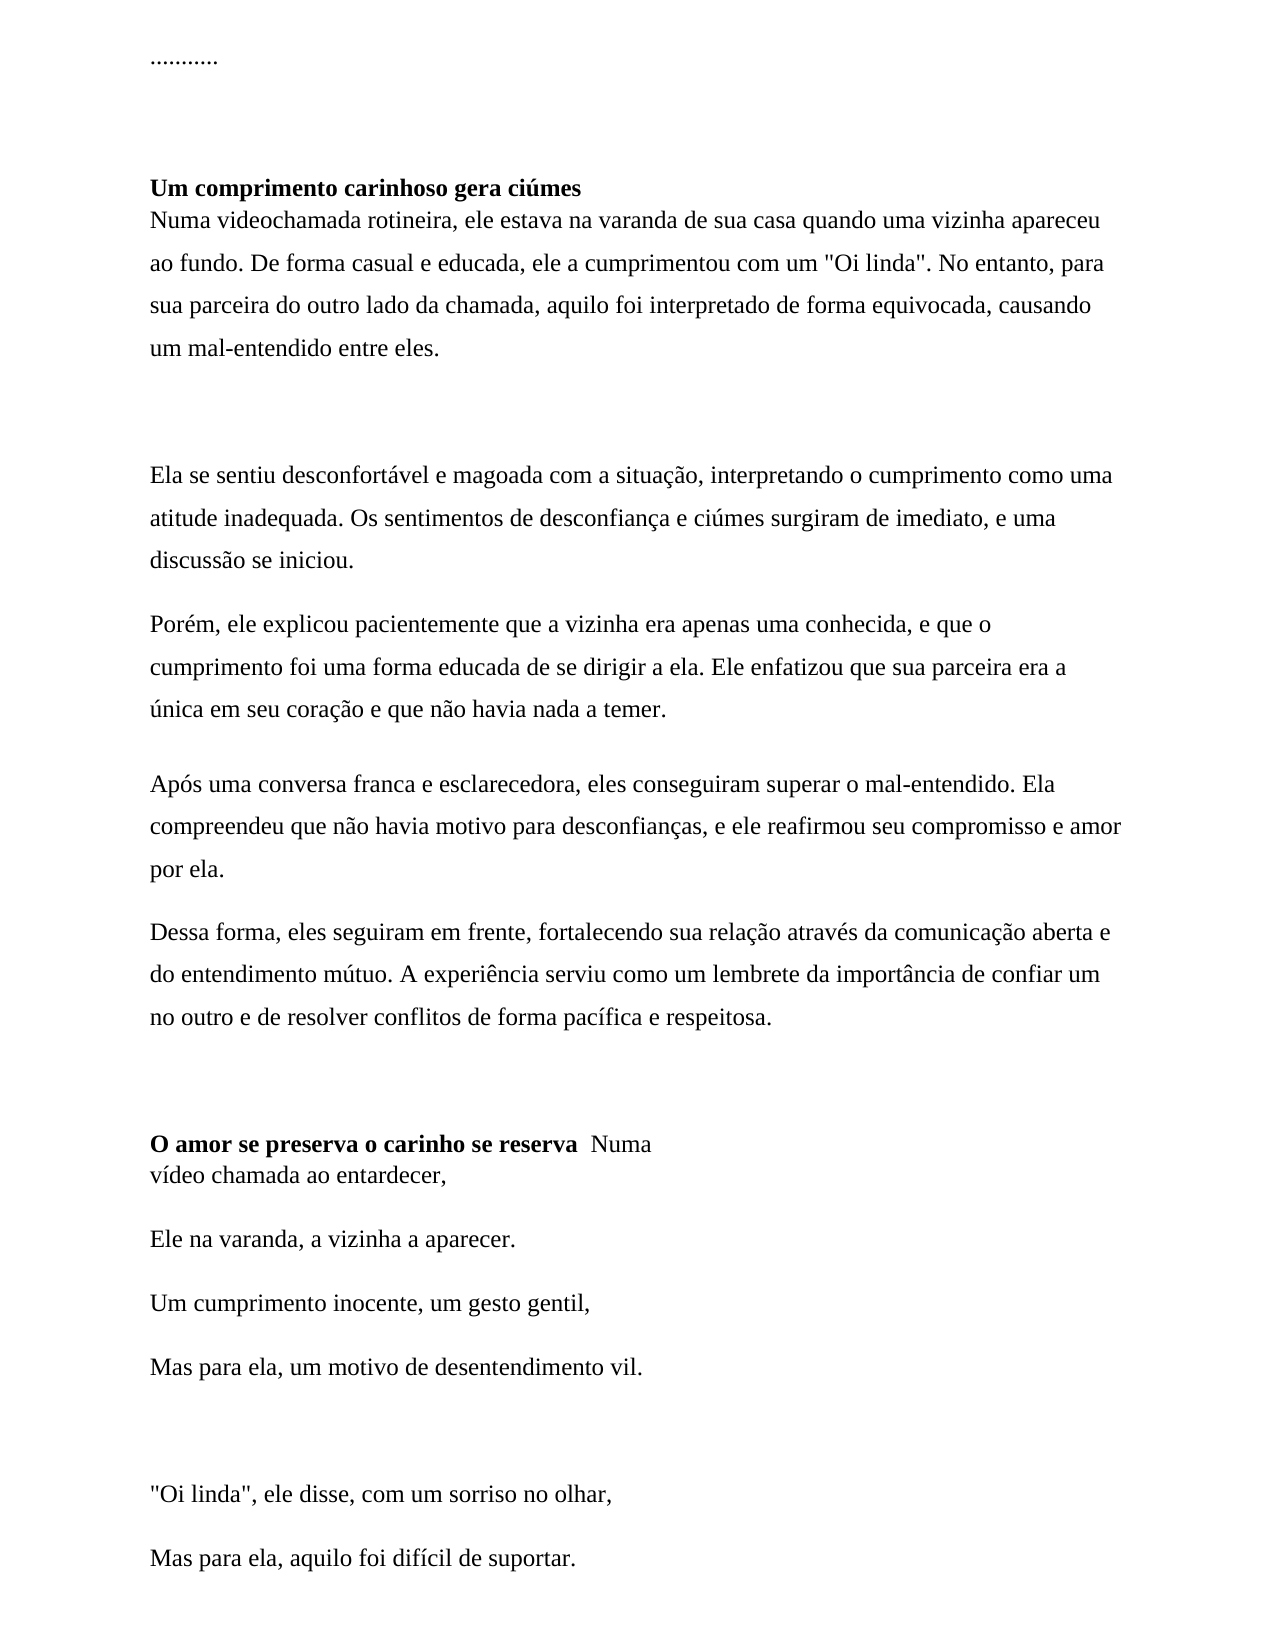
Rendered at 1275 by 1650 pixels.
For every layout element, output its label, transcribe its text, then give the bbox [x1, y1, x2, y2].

text Mas para ela, um motivo de desentendimento vil. [149, 1352, 1125, 1381]
subtitle Um comprimento carinhoso gera ciúmes [149, 173, 1125, 202]
text Após uma conversa franca e esclarecedora, eles conseguiram superar o mal-entendido. Ela compreendeu que não havia motivo para desconfianças, e ele reafirmou seu compromisso e amor por ela. [149, 769, 1125, 882]
text Numa videochamada rotineira, ele estava na varanda de sua casa quando uma vizinha apareceu ao fundo. De forma casual e educada, ele a cumprimentou com um "Oi linda". No entanto, para sua parceira do outro lado da chamada, aquilo foi interpretado de forma equivocada, causando um mal-entendido entre eles. [149, 205, 1125, 362]
text Dessa forma, eles seguiram em frente, fortalecendo sua relação através da comunicação aberta e do entendimento mútuo. A experiência serviu como um lembrete da importância de confiar um no outro e de resolver conflitos de forma pacífica e respeitosa. [149, 917, 1125, 1031]
text Ele na varanda, a vizinha a aparecer. [149, 1224, 1125, 1253]
text Mas para ela, aquilo foi difícil de suportar. [149, 1543, 1125, 1572]
text Ela se sentiu desconfortável e magoada com a situação, interpretando o cumprimento como uma atitude inadequada. Os sentimentos de desconfiança e ciúmes surgiram de imediato, e uma discussão se iniciou. [149, 460, 1125, 574]
text "Oi linda", ele disse, com um sorriso no olhar, [149, 1479, 1125, 1508]
text Porém, ele explicou pacientemente que a vizinha era apenas uma conhecida, e que o cumprimento foi uma forma educada de se dirigir a ela. Ele enfatizou que sua parceira era a única em seu coração e que não havia nada a temer. [149, 609, 1125, 723]
subtitle O amor se preserva o carinho se reserva Numa vídeo chamada ao entardecer, [149, 1129, 652, 1189]
text ........... [149, 41, 1125, 70]
text Um cumprimento inocente, um gesto gentil, [149, 1288, 1125, 1317]
